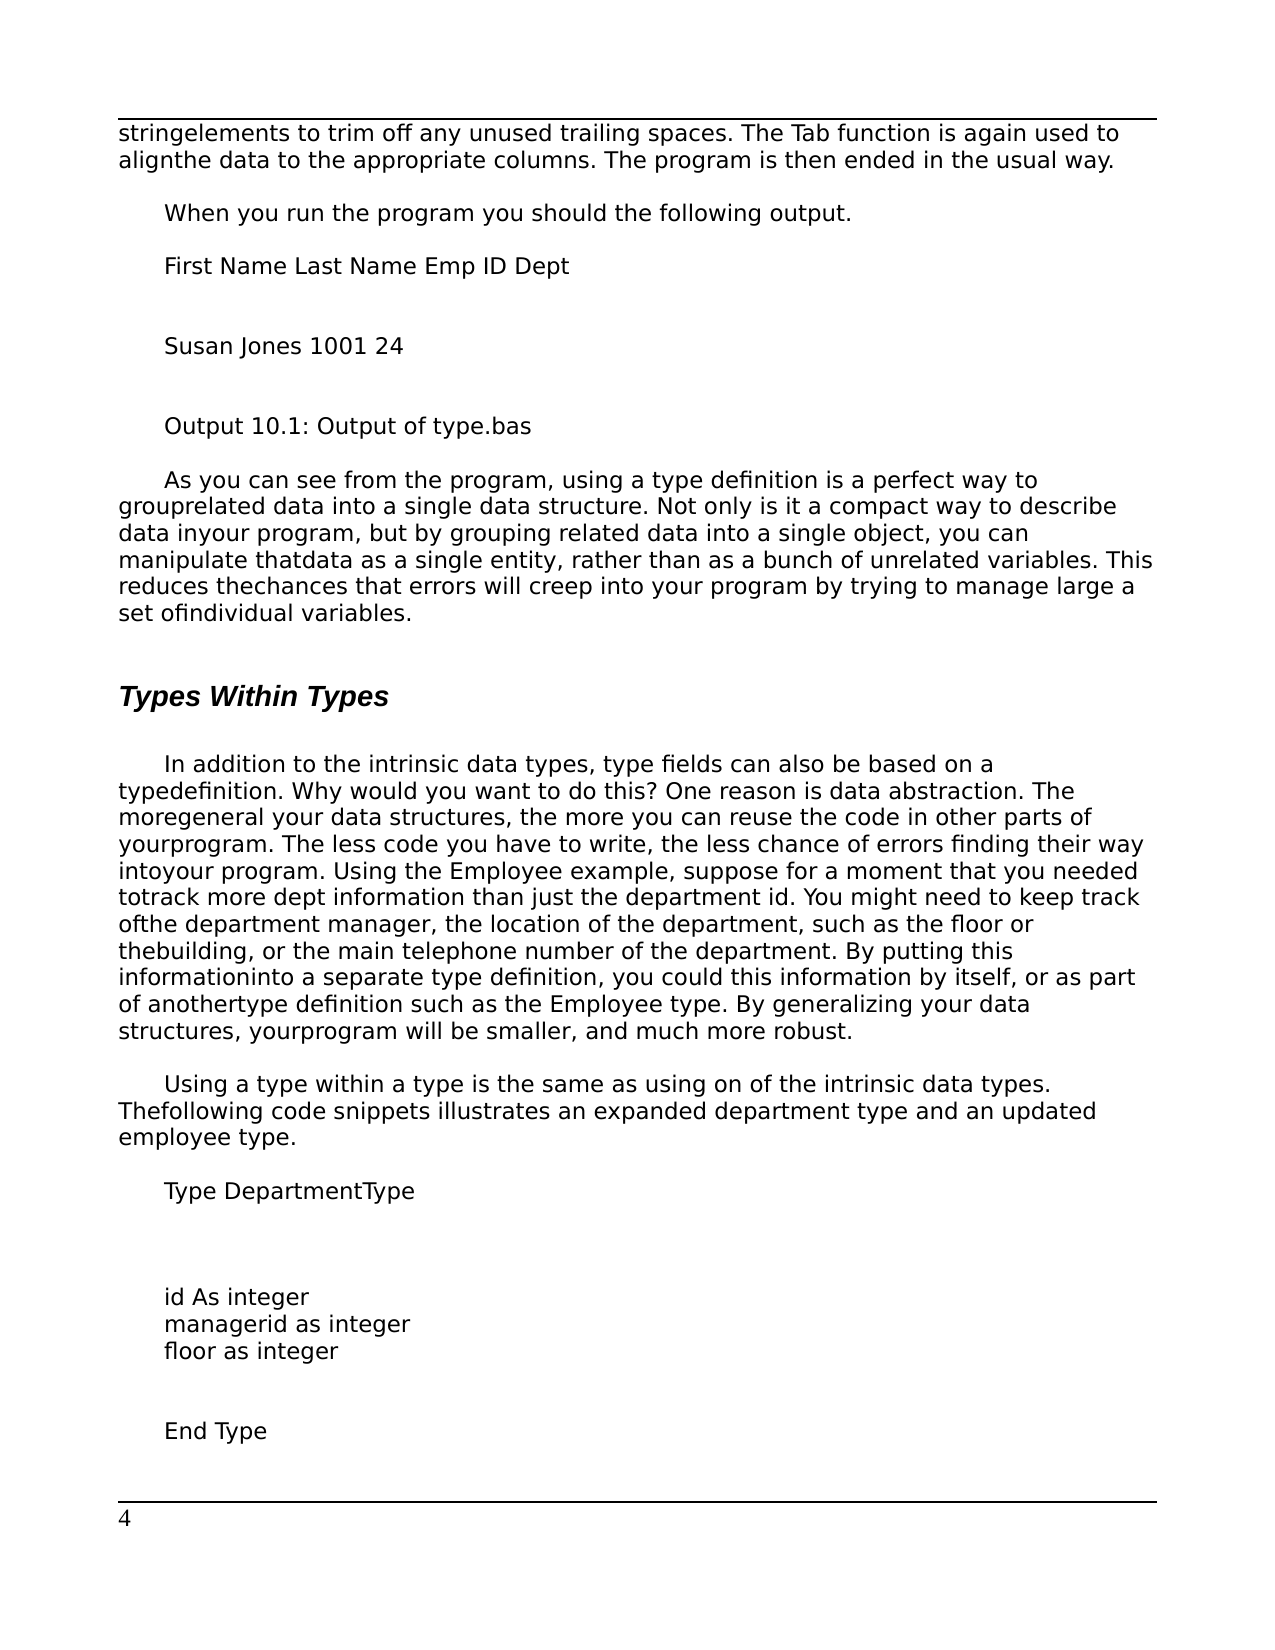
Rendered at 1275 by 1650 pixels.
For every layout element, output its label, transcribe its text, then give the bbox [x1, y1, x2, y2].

text End Type [118, 1418, 1157, 1444]
text id As integer [118, 1284, 1157, 1311]
text When you run the program you should the following output. [118, 200, 1157, 227]
text As you can see from the program, using a type definition is a perfect way to grouprelated data into a single data structure. Not only is it a compact way to describe data inyour program, but by grouping related data into a single object, you can manipulate thatdata as a single entity, rather than as a bunch of unrelated variables. This reduces thechances that errors will creep into your program by trying to manage large a set ofindividual variables. [118, 467, 1157, 627]
subtitle Types Within Types [118, 678, 1157, 712]
text floor as integer [118, 1338, 1157, 1364]
text Type DepartmentType [118, 1178, 1157, 1204]
text In addition to the intrinsic data types, type fields can also be based on a typedefinition. Why would you want to do this? One reason is data abstraction. The moregeneral your data structures, the more you can reuse the code in other parts of yourprogram. The less code you have to write, the less chance of errors finding their way intoyour program. Using the Employee example, suppose for a moment that you needed totrack more dept information than just the department id. You might need to keep track ofthe department manager, the location of the department, such as the floor or thebuilding, or the main telephone number of the department. By putting this informationinto a separate type definition, you could this information by itself, or as part of anothertype definition such as the Employee type. By generalizing your data structures, yourprogram will be smaller, and much more robust. [118, 751, 1157, 1044]
text Using a type within a type is the same as using on of the intrinsic data types. Thefollowing code snippets illustrates an expanded department type and an updated employee type. [118, 1071, 1157, 1151]
text First Name Last Name Emp ID Dept [118, 253, 1157, 280]
text Susan Jones 1001 24 [118, 333, 1157, 360]
text stringelements to trim off any unused trailing spaces. The Tab function is again used to alignthe data to the appropriate columns. The program is then ended in the usual way. [118, 120, 1157, 173]
text managerid as integer [118, 1311, 1157, 1338]
text Output 10.1: Output of type.bas [118, 413, 1157, 440]
